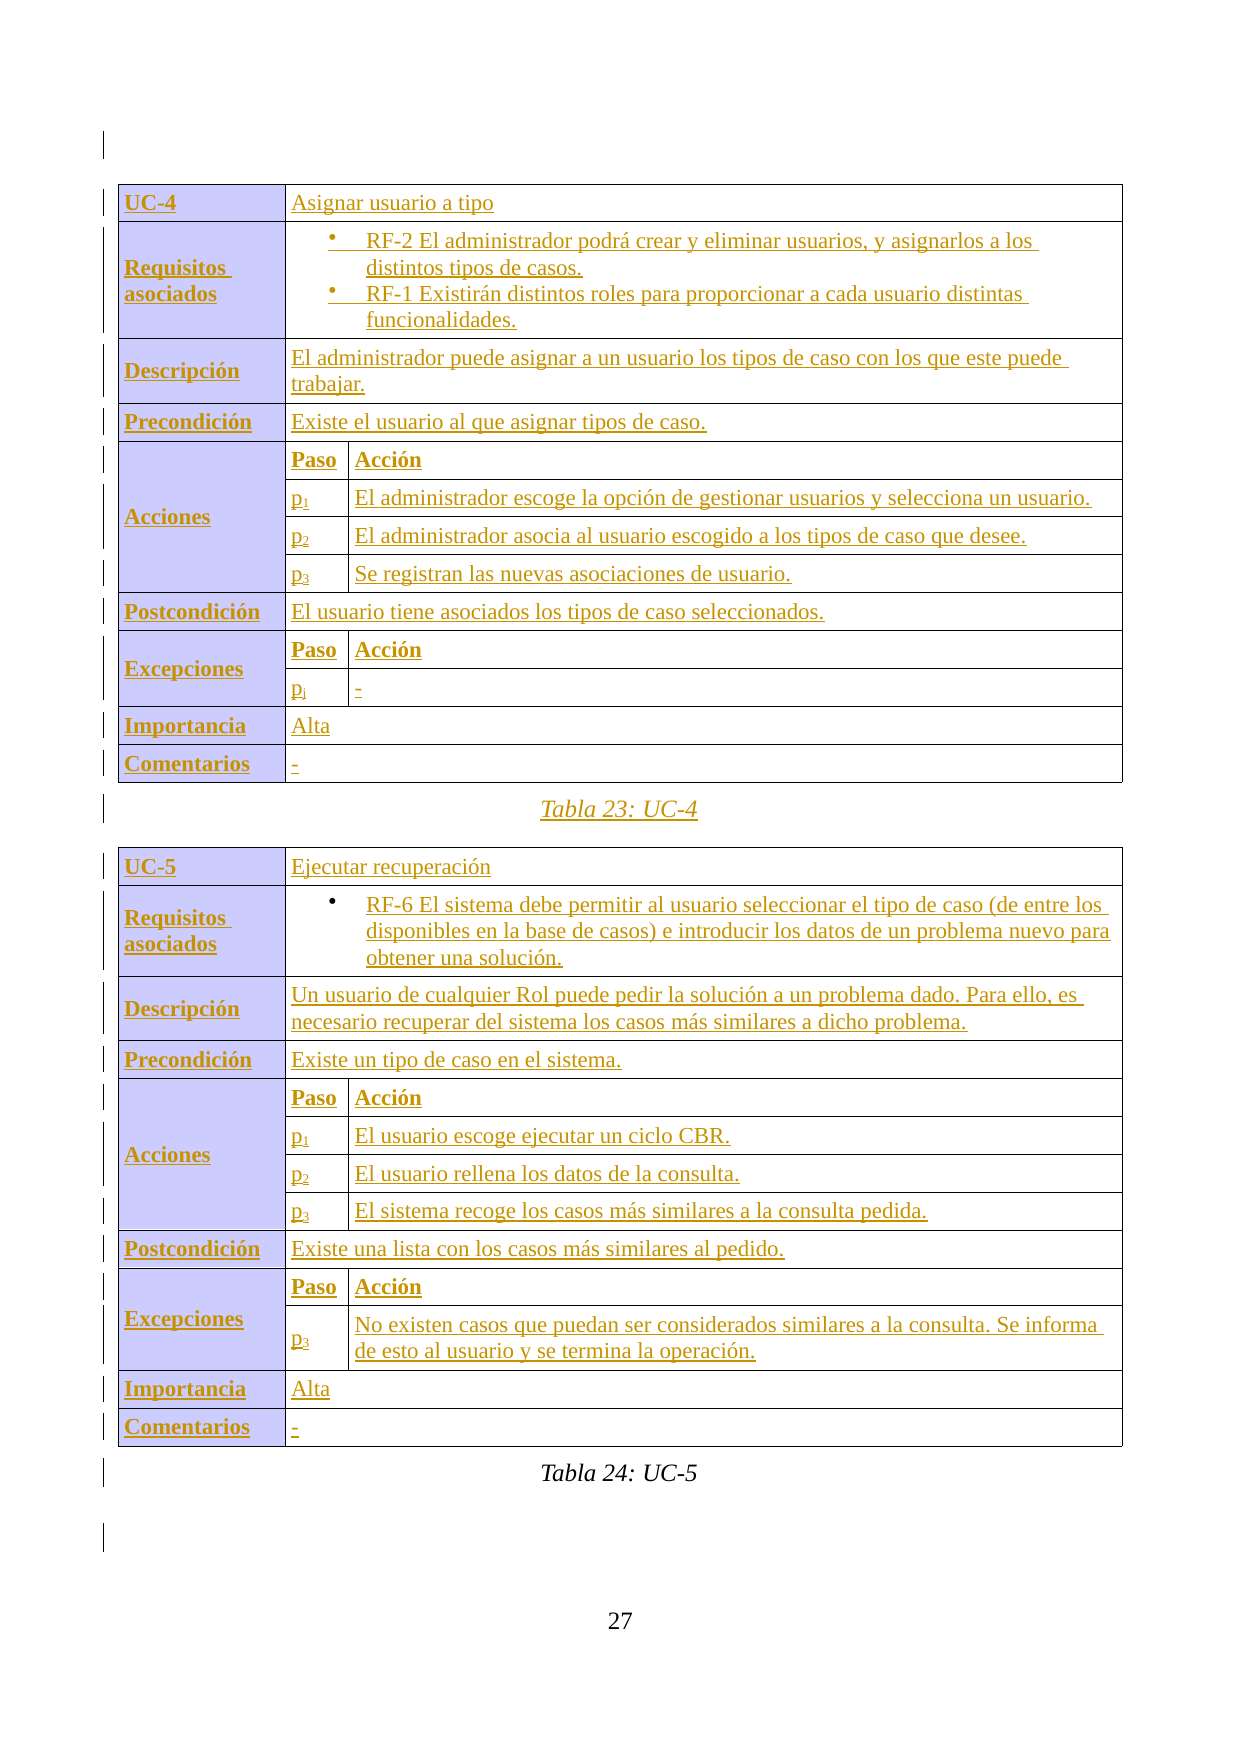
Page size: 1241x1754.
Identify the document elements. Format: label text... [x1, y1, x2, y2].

table_cell Paso [286, 631, 348, 668]
table_cell p3 [286, 1193, 348, 1229]
table_cell Existe una lista con los casos más similares al pedido. [286, 1231, 1122, 1267]
table_cell Acción [349, 1079, 1122, 1116]
table_header UC-5 [119, 848, 285, 885]
table_cell p2 [286, 517, 348, 554]
table_cell Importancia [119, 1371, 285, 1408]
table_cell Precondición [119, 404, 285, 441]
table_cell Excepciones [119, 631, 285, 706]
table_header UC-4 [119, 185, 285, 221]
table_cell Alta [286, 707, 1122, 744]
table_cell El usuario escoge ejecutar un ciclo CBR. [349, 1117, 1122, 1154]
table_cell Acción [349, 442, 1122, 478]
table_cell El usuario rellena los datos de la consulta. [349, 1155, 1122, 1192]
table_cell Alta [286, 1371, 1122, 1408]
table_cell - [286, 745, 1122, 782]
table_cell El usuario tiene asociados los tipos de caso seleccionados. [286, 593, 1122, 630]
table_cell Acciones [119, 442, 285, 592]
table_cell El sistema recoge los casos más similares a la consulta pedida. [349, 1193, 1122, 1229]
table_cell El administrador escoge la opción de gestionar usuarios y selecciona un usuario. [349, 480, 1122, 516]
table_cell Importancia [119, 707, 285, 744]
table_cell - [286, 1409, 1122, 1446]
table_cell p3 [286, 1306, 348, 1370]
table_cell Paso [286, 1079, 348, 1116]
table_cell Comentarios [119, 745, 285, 782]
table_cell p1 [286, 480, 348, 516]
table_cell p1 [286, 1117, 348, 1154]
table_cell Un usuario de cualquier Rol puede pedir la solución a un problema dado. Para ello, es necesario recuperar del sistema los casos más similares a dicho problema. [286, 977, 1122, 1040]
table_cell Requisitos asociados [119, 222, 285, 338]
table_cell Requisitos asociados [119, 886, 285, 976]
text Tabla 24: UC-5 [118, 1458, 1122, 1487]
table_cell Postcondición [119, 1231, 285, 1267]
table_cell pj [286, 669, 348, 706]
table_cell Paso [286, 442, 348, 478]
table_cell No existen casos que puedan ser considerados similares a la consulta. Se informa de esto al usuario y se termina la operación. [349, 1306, 1122, 1370]
table_header Asignar usuario a tipo [286, 185, 1122, 221]
table_cell p3 [286, 555, 348, 592]
table_cell Comentarios [119, 1409, 285, 1446]
table_cell Precondición [119, 1041, 285, 1078]
table_cell - [349, 669, 1122, 706]
table_cell El administrador puede asignar a un usuario los tipos de caso con los que este puede trabajar. [286, 339, 1122, 403]
table_cell Acción [349, 631, 1122, 668]
table_cell Acción [349, 1269, 1122, 1305]
table_cell RF-6 El sistema debe permitir al usuario seleccionar el tipo de caso (de entre los disponibles en la base de casos) e introducir los datos de un problema nuevo para obtener una solución. [286, 886, 1122, 976]
table_cell Existe un tipo de caso en el sistema. [286, 1041, 1122, 1078]
table_cell RF-2 El administrador podrá crear y eliminar usuarios, y asignarlos a los distintos tipos de casos. RF-1 Existirán distintos roles para proporcionar a cada usuario distintas funcionalidades. [286, 222, 1122, 338]
table_cell Excepciones [119, 1269, 285, 1370]
table_cell Postcondición [119, 593, 285, 630]
table_cell Se registran las nuevas asociaciones de usuario. [349, 555, 1122, 592]
table_cell Existe el usuario al que asignar tipos de caso. [286, 404, 1122, 441]
table_cell p2 [286, 1155, 348, 1192]
table_cell Descripción [119, 977, 285, 1040]
table_cell Descripción [119, 339, 285, 403]
text Tabla 23: UC-4 [118, 794, 1122, 823]
table_cell El administrador asocia al usuario escogido a los tipos de caso que desee. [349, 517, 1122, 554]
table_cell Paso [286, 1269, 348, 1305]
table_header Ejecutar recuperación [286, 848, 1122, 885]
table_cell Acciones [119, 1079, 285, 1229]
